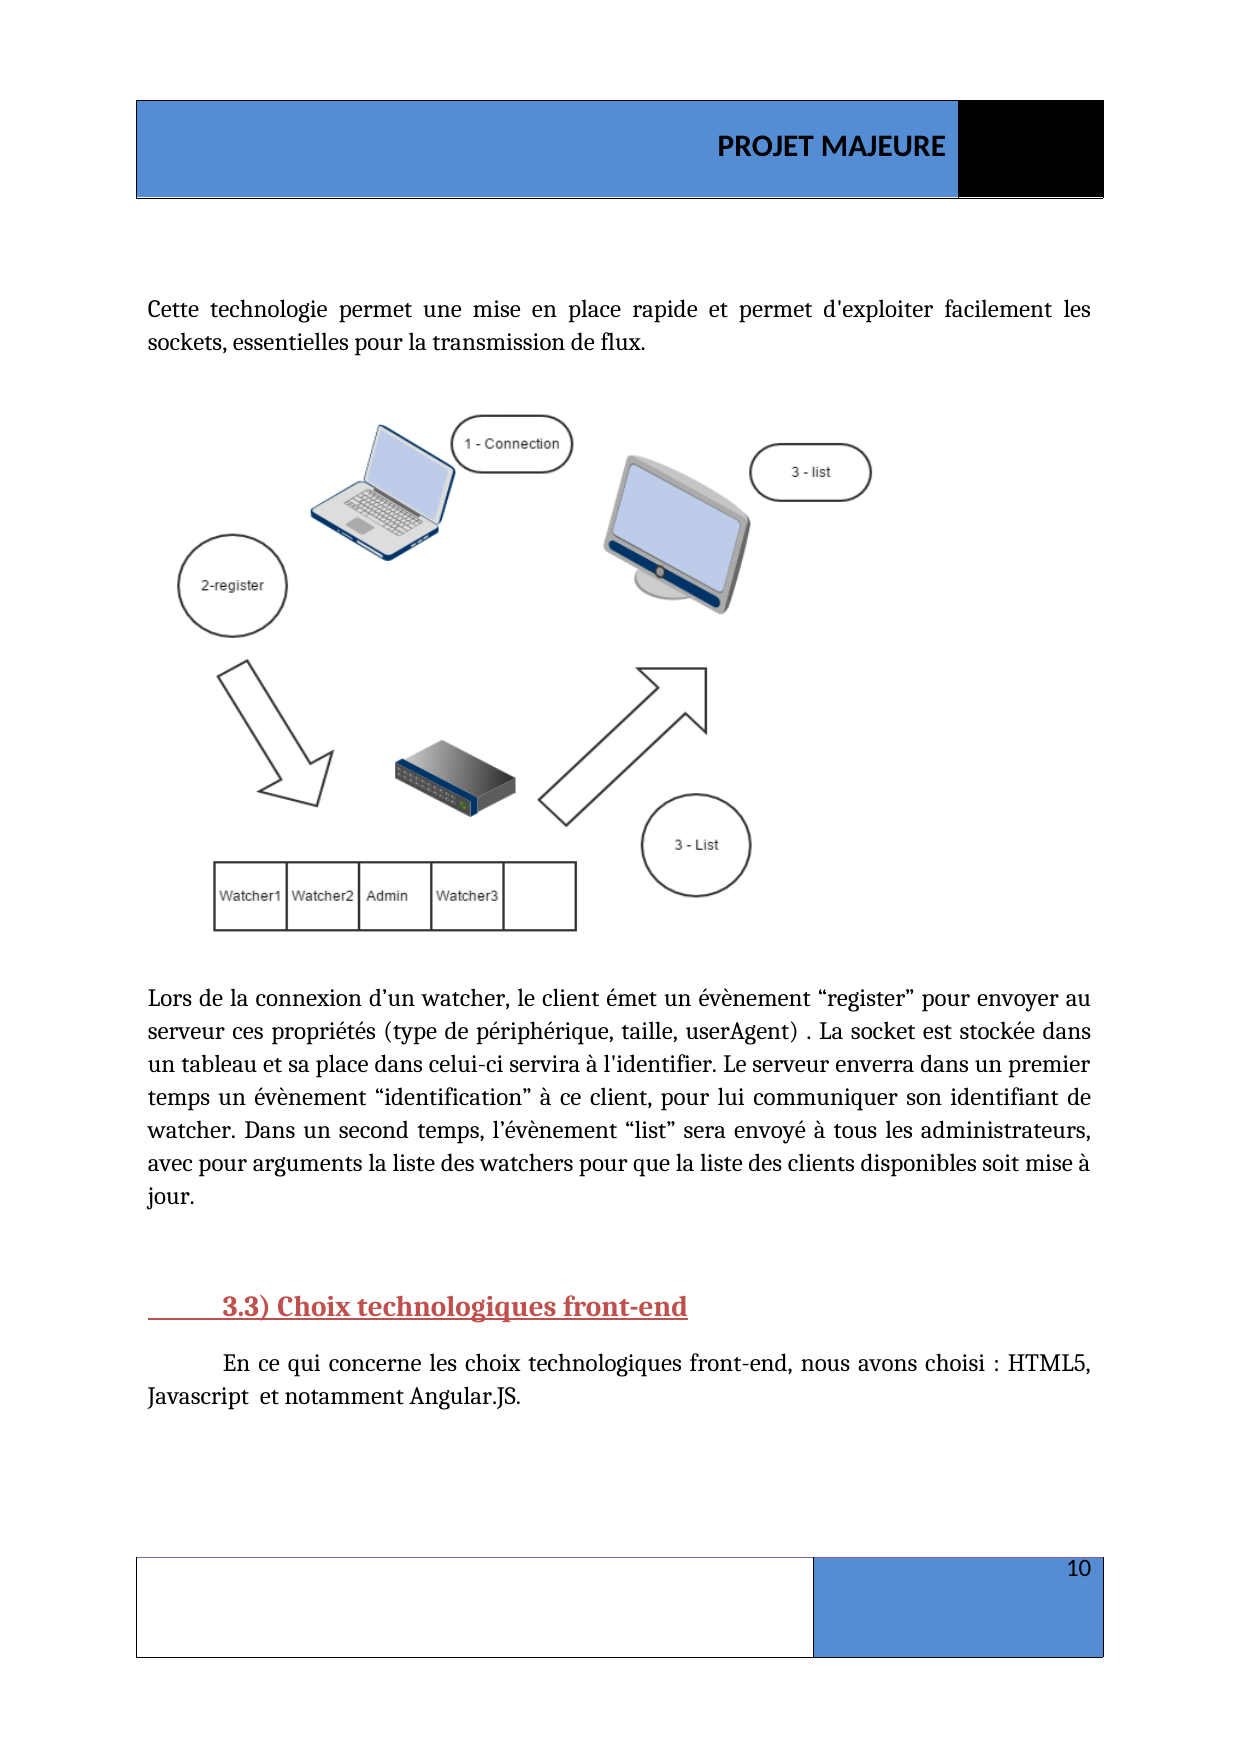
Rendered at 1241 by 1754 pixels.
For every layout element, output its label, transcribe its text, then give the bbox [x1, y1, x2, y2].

text Lors de la connexion d’un watcher, le client émet un évènement “register” pour envoyer au serveur ces propriétés (type de périphérique, taille, userAgent) . La socket est stockée dans un tableau et sa place dans celui-ci servira à l'identifier. Le serveur enverra dans un premier temps un évènement “identification” à ce client, pour lui communiquer son identifiant de watcher. Dans un second temps, l’évènement “list” sera envoyé à tous les administrateurs, avec pour arguments la liste des watchers pour que la liste des clients disponibles soit mise à jour. [148, 984, 1092, 1211]
picture [166, 400, 889, 941]
text Cette technologie permet une mise en place rapide et permet d'exploiter facilement les sockets, essentielles pour la transmission de flux. [148, 295, 1092, 356]
text En ce qui concerne les choix technologiques front-end, nous avons choisi : HTML5, Javascript et notamment Angular.JS. [148, 1349, 1092, 1411]
text 3.3) Choix technologiques front-end [148, 1290, 1092, 1323]
